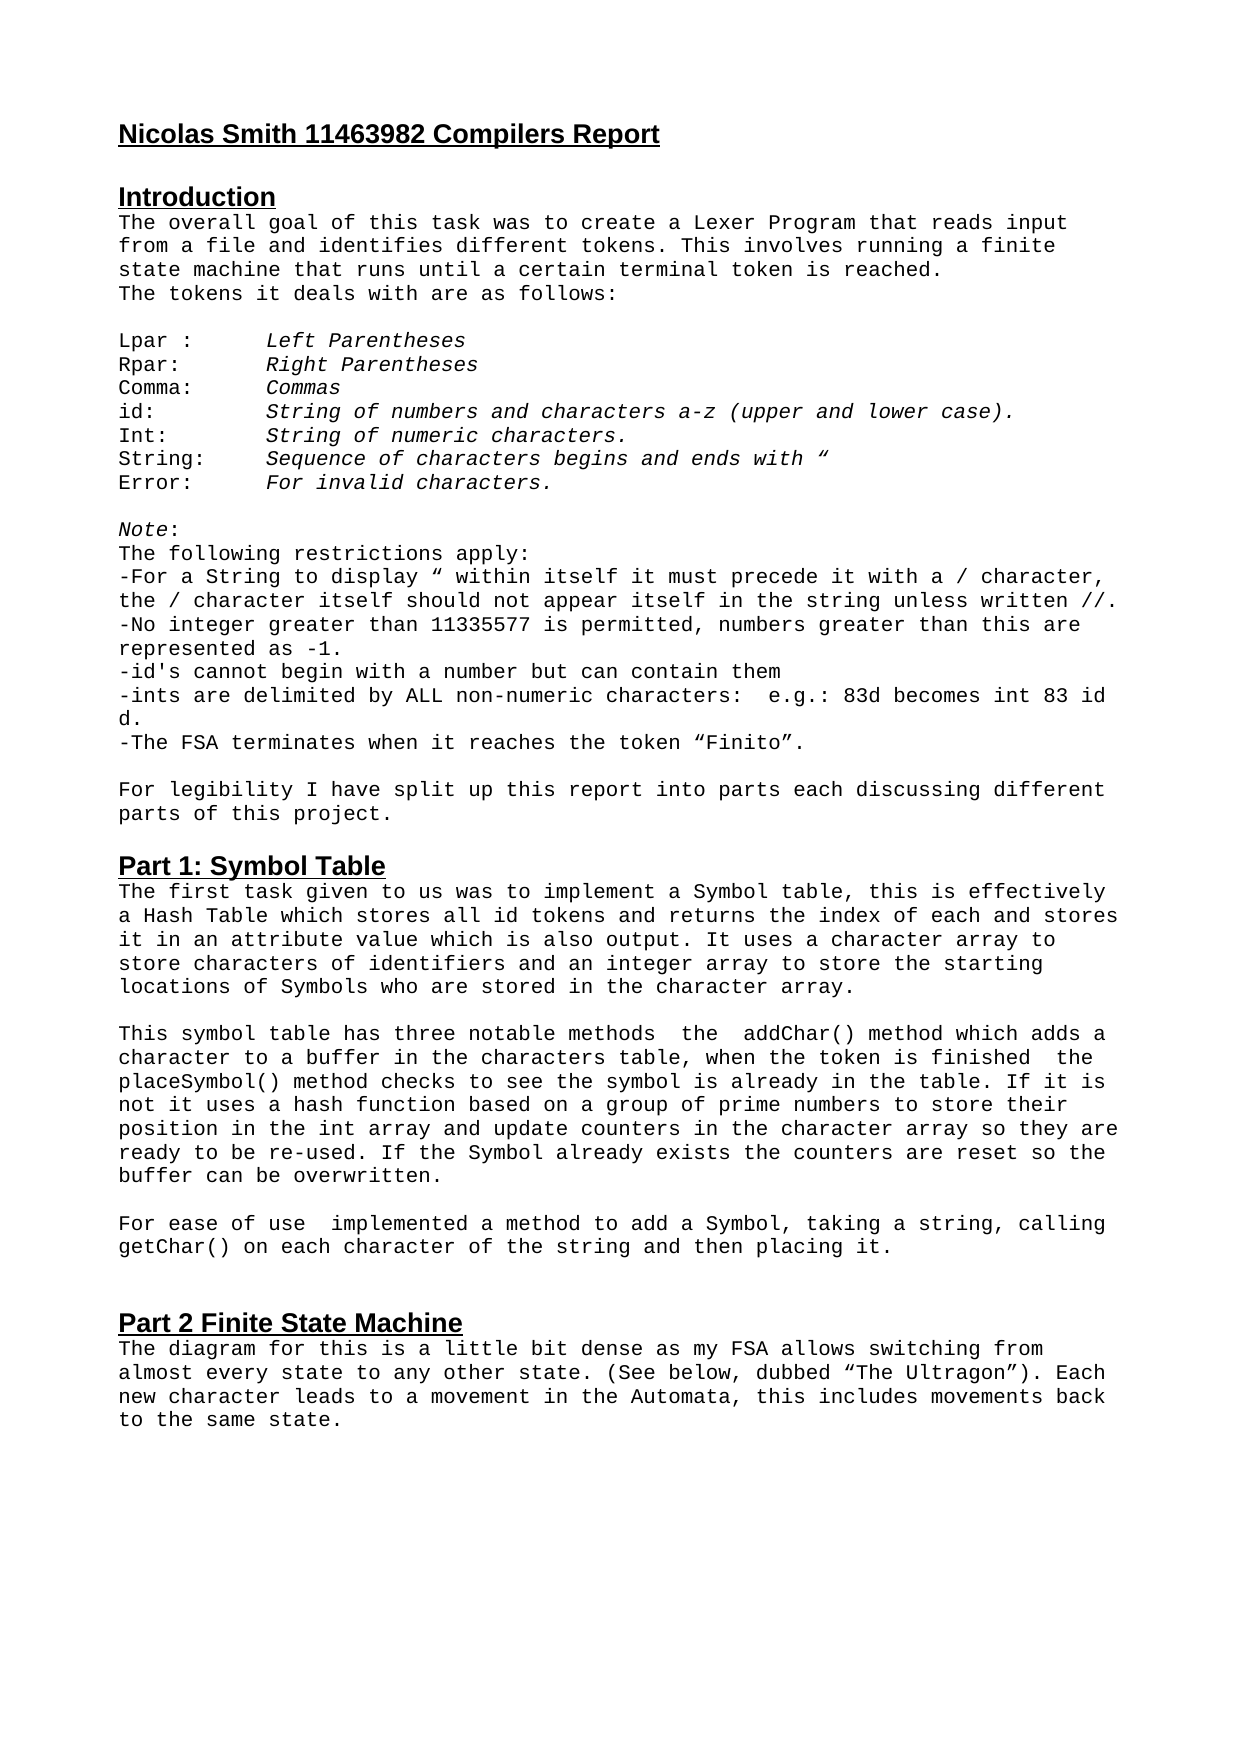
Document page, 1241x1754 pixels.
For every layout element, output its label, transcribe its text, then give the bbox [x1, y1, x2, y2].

text -id's cannot begin with a number but can contain them [118, 661, 1122, 685]
text Int: String of numeric characters. [118, 425, 1122, 448]
text -No integer greater than 11335577 is permitted, numbers greater than this are represented as -1. [118, 614, 1122, 661]
text Lpar : Left Parentheses [118, 330, 1122, 354]
text Error: For invalid characters. [118, 472, 1122, 496]
text For legibility I have split up this report into parts each discussing different parts of this project. [118, 779, 1122, 827]
text Part 2 Finite State Machine [118, 1307, 1122, 1338]
text Rpar: Right Parentheses [118, 354, 1122, 377]
text For ease of use implemented a method to add a Symbol, taking a string, calling getChar() on each character of the string and then placing it. [118, 1213, 1122, 1260]
text -ints are delimited by ALL non-numeric characters: e.g.: 83d becomes int 83 id d. [118, 685, 1122, 732]
text The overall goal of this task was to create a Lexer Program that reads input from a file and identifies different tokens. This involves running a finite state machine that runs until a certain terminal token is reached. [118, 212, 1122, 283]
text Nicolas Smith 11463982 Compilers Report [118, 118, 1122, 149]
text id: String of numbers and characters a-z (upper and lower case). [118, 401, 1122, 425]
text Part 1: Symbol Table [118, 850, 1122, 882]
text Comma: Commas [118, 377, 1122, 401]
text This symbol table has three notable methods the addChar() method which adds a character to a buffer in the characters table, when the token is finished the placeSymbol() method checks to see the symbol is already in the table. If it is not it uses a hash function based on a group of prime numbers to store their position in the int array and update counters in the character array so they are ready to be re-used. If the Symbol already exists the counters are reset so the buffer can be overwritten. [118, 1023, 1122, 1189]
text -The FSA terminates when it reaches the token “Finito”. [118, 732, 1122, 756]
text The diagram for this is a little bit dense as my FSA allows switching from almost every state to any other state. (See below, dubbed “The Ultragon”). Each new character leads to a movement in the Automata, this includes movements back to the same state. [118, 1338, 1122, 1433]
text Introduction [118, 181, 1122, 212]
text String: Sequence of characters begins and ends with “ [118, 448, 1122, 472]
text -For a String to display “ within itself it must precede it with a / character, the / character itself should not appear itself in the string unless written //. [118, 567, 1122, 614]
text The following restrictions apply: [118, 543, 1122, 567]
text The tokens it deals with are as follows: [118, 283, 1122, 306]
text Note: [118, 519, 1122, 543]
text The first task given to us was to implement a Symbol table, this is effectively a Hash Table which stores all id tokens and returns the index of each and stores it in an attribute value which is also output. It uses a character array to store characters of identifiers and an integer array to store the starting locations of Symbols who are stored in the character array. [118, 882, 1122, 1000]
